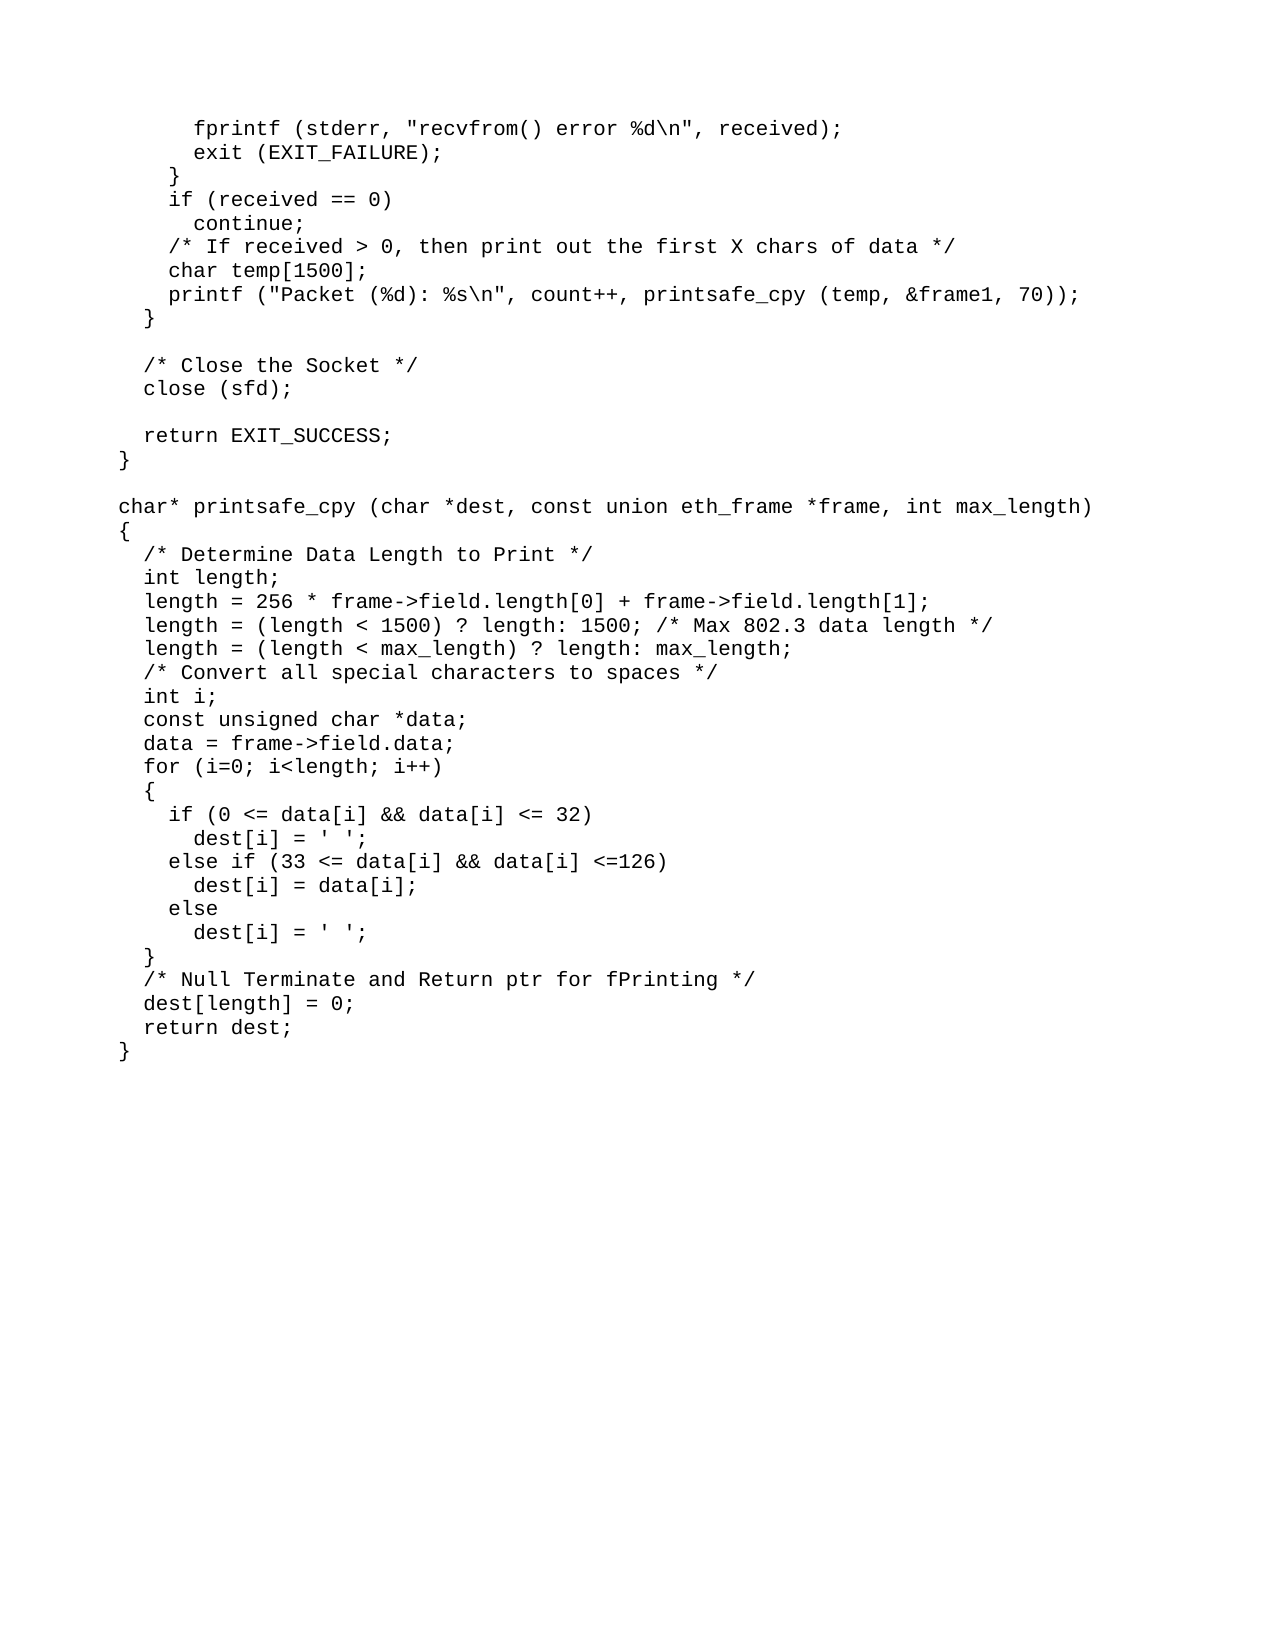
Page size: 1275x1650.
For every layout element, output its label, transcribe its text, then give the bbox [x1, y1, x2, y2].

text length = (length < max_length) ? length: max_length; [118, 638, 1157, 662]
text char temp[1500]; [118, 260, 1157, 284]
text for (i=0; i<length; i++) [118, 757, 1157, 780]
text fprintf (stderr, "recvfrom() error %d\n", received); [118, 118, 1157, 142]
text { [118, 780, 1157, 804]
text } [118, 946, 1157, 969]
text } [118, 1040, 1157, 1064]
text const unsigned char *data; [118, 709, 1157, 733]
text close (sfd); [118, 378, 1157, 402]
text length = 256 * frame->field.length[0] + frame->field.length[1]; [118, 591, 1157, 615]
text dest[length] = 0; [118, 993, 1157, 1017]
text return EXIT_SUCCESS; [118, 426, 1157, 449]
text return dest; [118, 1017, 1157, 1040]
text /* Convert all special characters to spaces */ [118, 662, 1157, 686]
text else if (33 <= data[i] && data[i] <=126) [118, 851, 1157, 875]
text length = (length < 1500) ? length: 1500; /* Max 802.3 data length */ [118, 615, 1157, 638]
text continue; [118, 213, 1157, 236]
text if (received == 0) [118, 189, 1157, 213]
text dest[i] = ' '; [118, 827, 1157, 851]
text char* printsafe_cpy (char *dest, const union eth_frame *frame, int max_length) [118, 496, 1157, 520]
text } [118, 307, 1157, 331]
text printf ("Packet (%d): %s\n", count++, printsafe_cpy (temp, &frame1, 70)); [118, 284, 1157, 307]
text } [118, 449, 1157, 473]
text int i; [118, 686, 1157, 709]
text /* Null Terminate and Return ptr for fPrinting */ [118, 969, 1157, 993]
text dest[i] = ' '; [118, 922, 1157, 946]
text { [118, 520, 1157, 544]
text if (0 <= data[i] && data[i] <= 32) [118, 804, 1157, 827]
text /* Close the Socket */ [118, 354, 1157, 378]
text dest[i] = data[i]; [118, 875, 1157, 898]
text int length; [118, 567, 1157, 591]
text exit (EXIT_FAILURE); [118, 142, 1157, 165]
text /* Determine Data Length to Print */ [118, 544, 1157, 567]
text else [118, 898, 1157, 922]
text } [118, 165, 1157, 189]
text data = frame->field.data; [118, 733, 1157, 757]
text /* If received > 0, then print out the first X chars of data */ [118, 236, 1157, 260]
